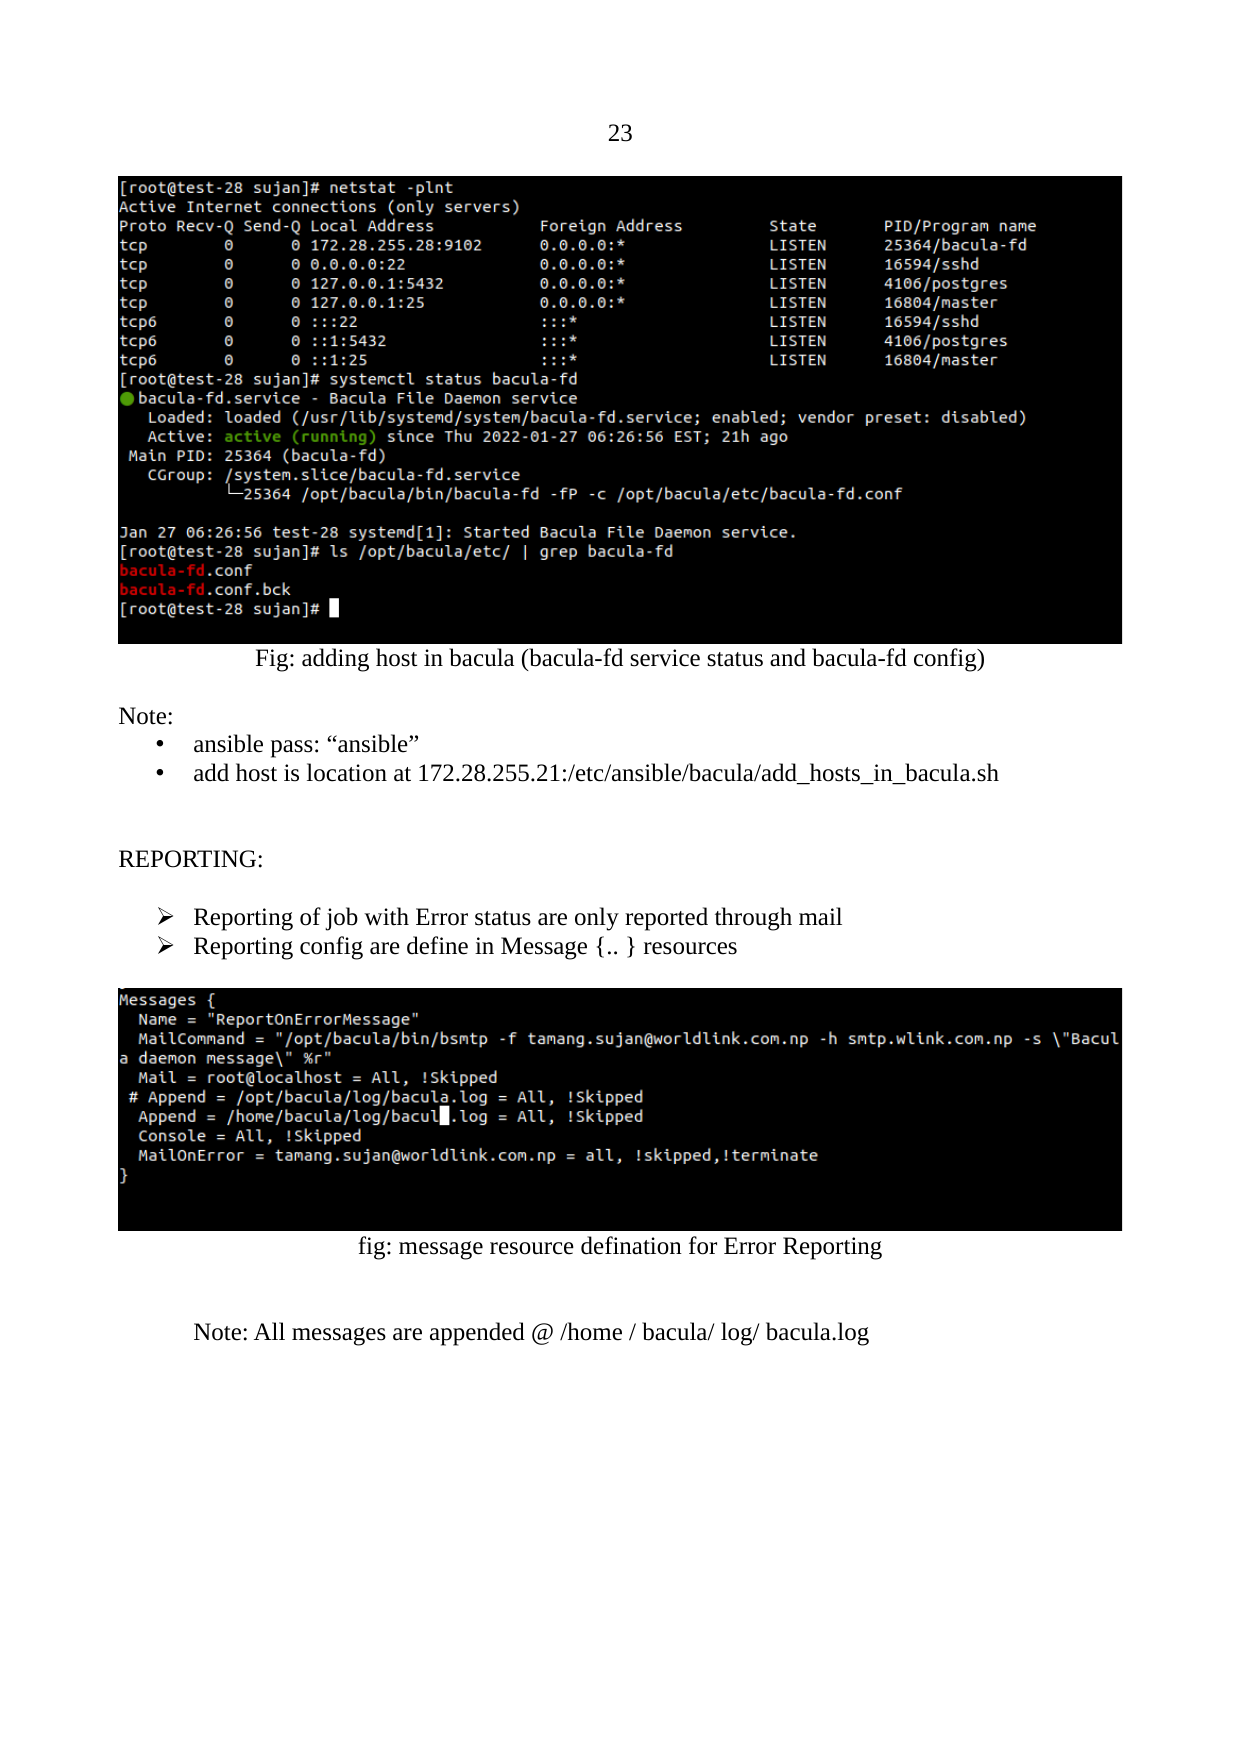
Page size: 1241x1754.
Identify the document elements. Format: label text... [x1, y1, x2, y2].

list ansible pass: “ansible” [156, 729, 1122, 758]
text fig: message resource defination for Error Reporting [118, 1231, 1122, 1259]
picture [118, 176, 1123, 644]
text Fig: adding host in bacula (bacula-fd service status and bacula-fd config) [118, 644, 1122, 672]
text REPORTING: [118, 844, 1122, 873]
picture [118, 988, 1123, 1231]
list Reporting of job with Error status are only reported through mail [156, 902, 1122, 931]
list add host is location at 172.28.255.21:/etc/ansible/bacula/add_hosts_in_bacula.sh [156, 758, 1122, 787]
text Note: [118, 701, 1122, 729]
list Reporting config are define in Message {.. } resources [156, 931, 1122, 959]
list Note: All messages are appended @ /home / bacula/ log/ bacula.log [156, 1317, 1122, 1346]
